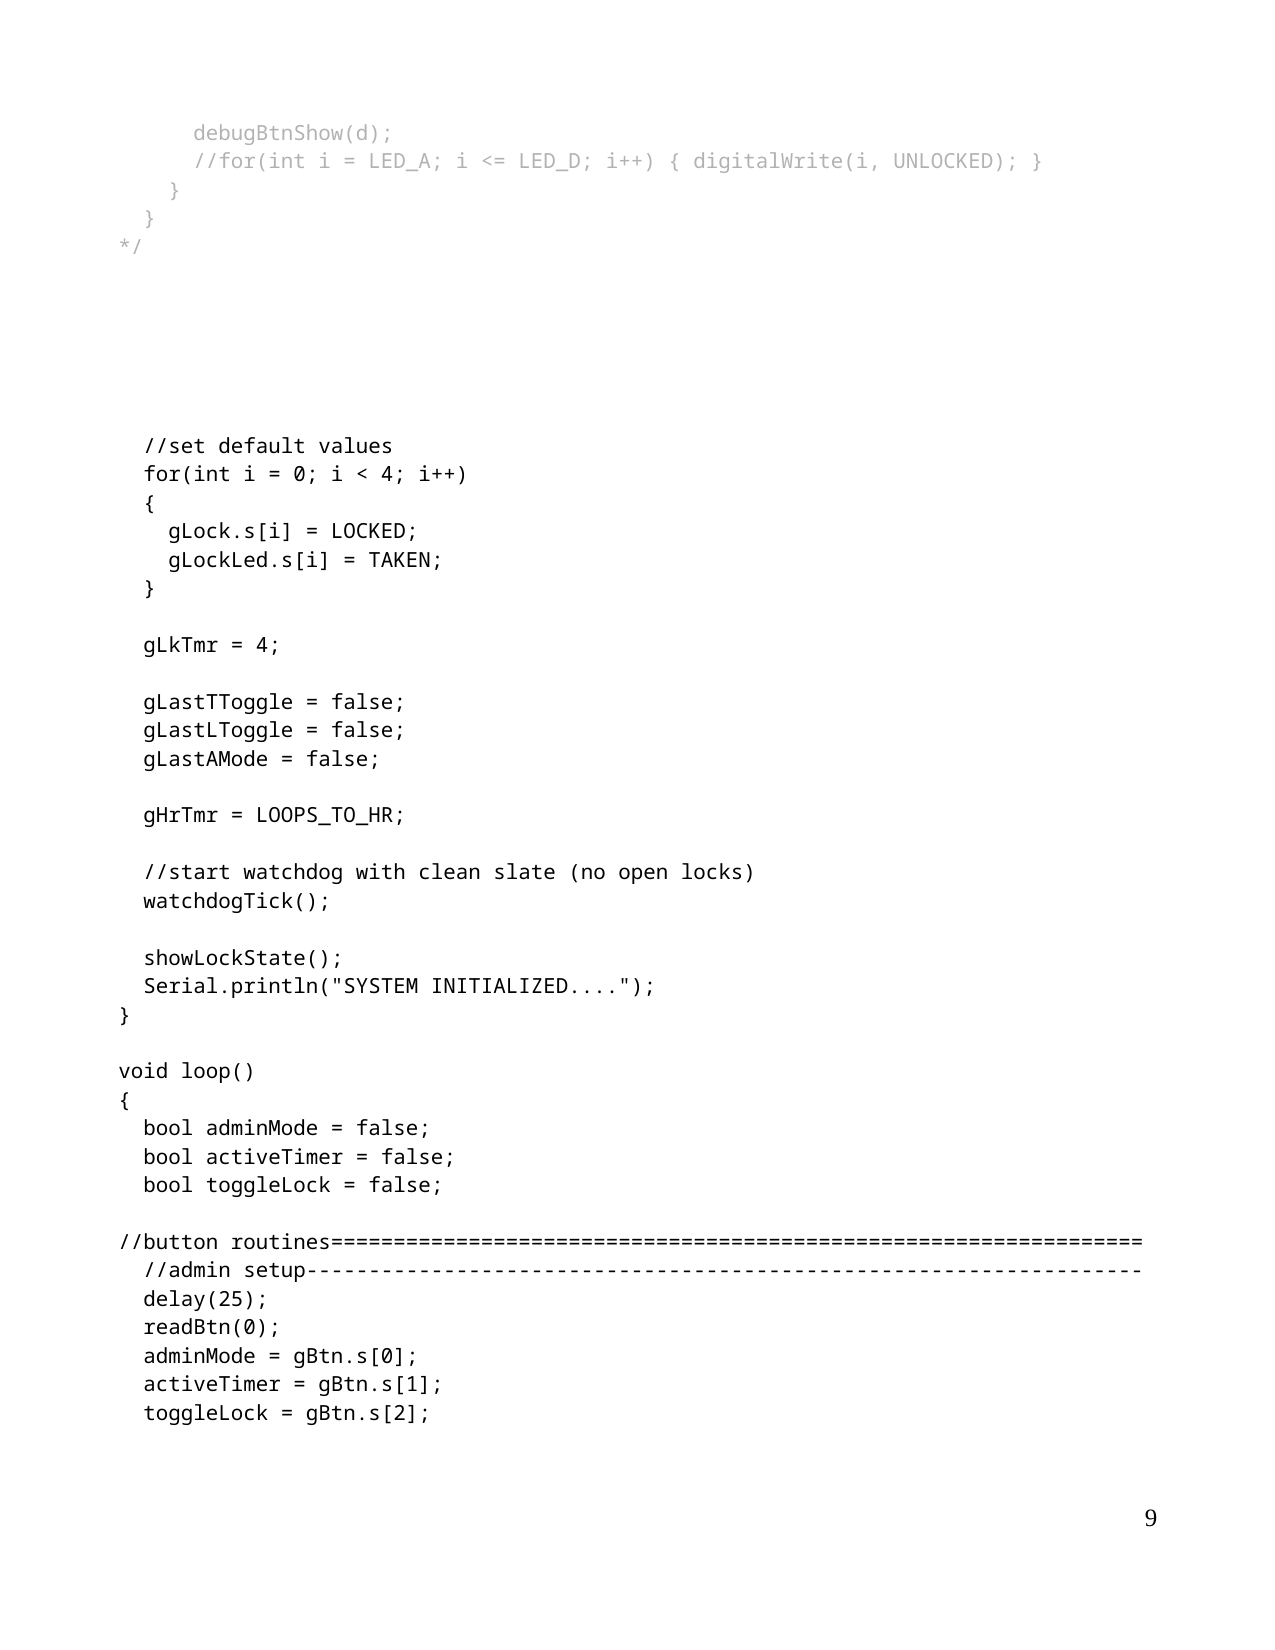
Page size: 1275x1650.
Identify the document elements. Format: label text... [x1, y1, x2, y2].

text for(int i = 0; i < 4; i++) [118, 459, 1157, 488]
text { [118, 488, 1157, 516]
text void loop() [118, 1057, 1157, 1085]
text toggleLock = gBtn.s[2]; [118, 1398, 1157, 1426]
text gHrTmr = LOOPS_TO_HR; [118, 801, 1157, 829]
text adminMode = gBtn.s[0]; [118, 1341, 1157, 1369]
text } [118, 573, 1157, 602]
text gLastLToggle = false; [118, 715, 1157, 744]
text delay(25); [118, 1284, 1157, 1312]
text //admin setup------------------------------------------------------------------- [118, 1256, 1157, 1284]
text gLock.s[i] = LOCKED; [118, 516, 1157, 545]
text //for(int i = LED_A; i <= LED_D; i++) { digitalWrite(i, UNLOCKED); } [118, 147, 1157, 175]
text Serial.println("SYSTEM INITIALIZED...."); [118, 971, 1157, 1000]
text bool adminMode = false; [118, 1113, 1157, 1142]
text } [118, 175, 1157, 203]
text } [118, 1000, 1157, 1028]
text //start watchdog with clean slate (no open locks) [118, 857, 1157, 886]
text } [118, 203, 1157, 232]
text debugBtnShow(d); [118, 118, 1157, 147]
text bool activeTimer = false; [118, 1142, 1157, 1170]
text watchdogTick(); [118, 886, 1157, 914]
text gLockLed.s[i] = TAKEN; [118, 545, 1157, 573]
text //button routines================================================================= [118, 1227, 1157, 1256]
text gLastTToggle = false; [118, 687, 1157, 715]
text */ [118, 232, 1157, 260]
text showLockState(); [118, 943, 1157, 971]
text gLastAMode = false; [118, 744, 1157, 772]
text readBtn(0); [118, 1312, 1157, 1341]
text gLkTmr = 4; [118, 630, 1157, 658]
text bool toggleLock = false; [118, 1170, 1157, 1199]
text //set default values [118, 431, 1157, 459]
text { [118, 1085, 1157, 1113]
text activeTimer = gBtn.s[1]; [118, 1369, 1157, 1398]
